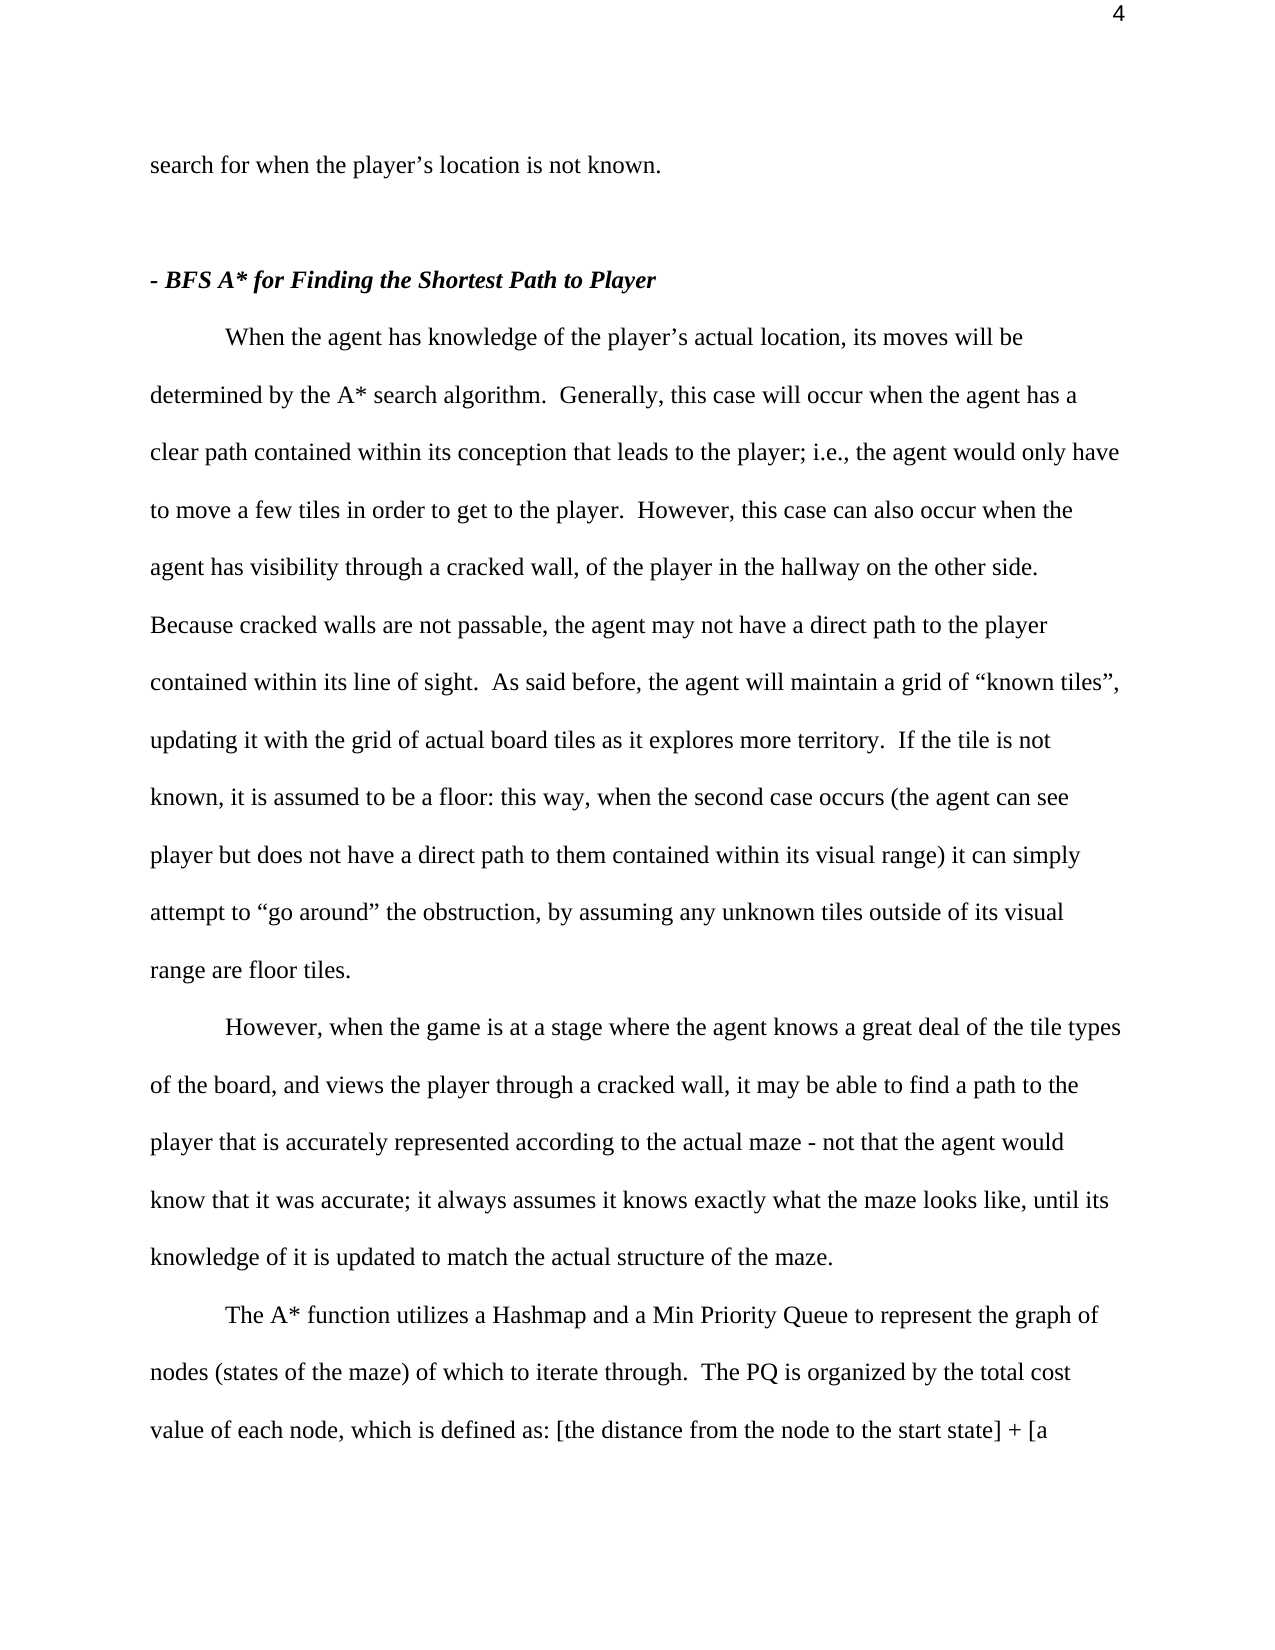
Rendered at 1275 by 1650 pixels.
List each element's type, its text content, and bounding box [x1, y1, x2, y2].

text However, when the game is at a stage where the agent knows a great deal of the tile types of the board, and views the player through a cracked wall, it may be able to find a path to the player that is accurately represented according to the actual maze - not that the agent would know that it was accurate; it always assumes it knows exactly what the maze looks like, until its knowledge of it is updated to match the actual structure of the maze. [150, 1012, 1125, 1271]
text search for when the player’s location is not known. [150, 150, 1125, 179]
text When the agent has knowledge of the player’s actual location, its moves will be determined by the A* search algorithm. Generally, this case will occur when the agent has a clear path contained within its conception that leads to the player; i.e., the agent would only have to move a few tiles in order to get to the player. However, this case can also occur when the agent has visibility through a cracked wall, of the player in the hallway on the other side. Because cracked walls are not passable, the agent may not have a direct path to the player contained within its line of sight. As said before, the agent will maintain a grid of “known tiles”, updating it with the grid of actual board tiles as it explores more territory. If the tile is not known, it is assumed to be a floor: this way, when the second case occurs (the agent can see player but does not have a direct path to them contained within its visual range) it can simply attempt to “go around” the obstruction, by assuming any unknown tiles outside of its visual range are floor tiles. [150, 322, 1125, 984]
text - BFS A* for Finding the Shortest Path to Player [150, 265, 1125, 294]
text The A* function utilizes a Hashmap and a Min Priority Queue to represent the graph of nodes (states of the maze) of which to iterate through. The PQ is organized by the total cost value of each node, which is defined as: [the distance from the node to the start state] + [a [150, 1300, 1125, 1444]
